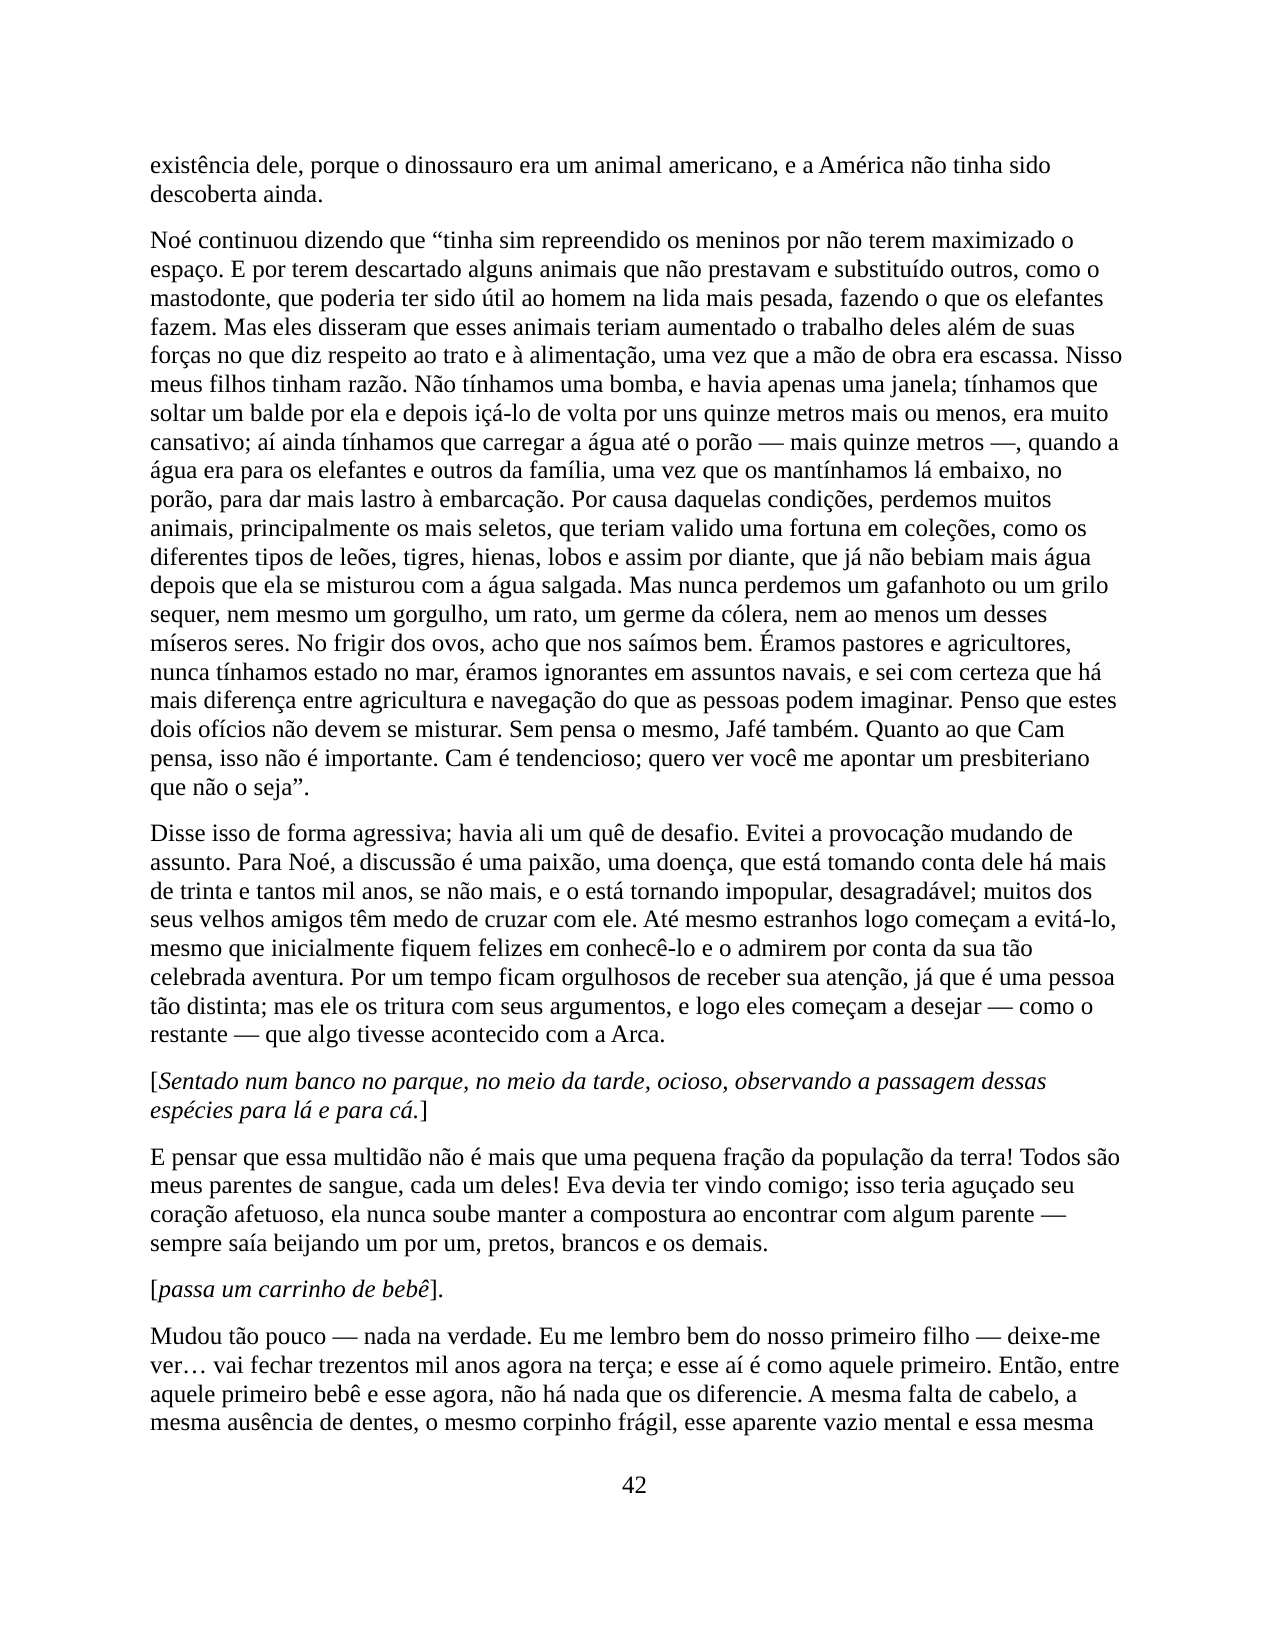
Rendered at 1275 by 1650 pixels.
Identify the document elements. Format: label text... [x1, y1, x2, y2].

text Mudou tão pouco — nada na verdade. Eu me lembro bem do nosso primeiro filho — deixe-me ver… vai fechar trezentos mil anos agora na terça; e esse aí é como aquele primeiro. Então, entre aquele primeiro bebê e esse agora, não há nada que os diferencie. A mesma falta de cabelo, a mesma ausência de dentes, o mesmo corpinho frágil, esse aparente vazio mental e essa mesma [150, 1321, 1125, 1436]
text Disse isso de forma agressiva; havia ali um quê de desafio. Evitei a provocação mudando de assunto. Para Noé, a discussão é uma paixão, uma doença, que está tomando conta dele há mais de trinta e tantos mil anos, se não mais, e o está tornando impopular, desagradável; muitos dos seus velhos amigos têm medo de cruzar com ele. Até mesmo estranhos logo começam a evitá-lo, mesmo que inicialmente fiquem felizes em conhecê-lo e o admirem por conta da sua tão celebrada aventura. Por um tempo ficam orgulhosos de receber sua atenção, já que é uma pessoa tão distinta; mas ele os tritura com seus argumentos, e logo eles começam a desejar — como o restante — que algo tivesse acontecido com a Arca. [150, 818, 1125, 1048]
text Noé continuou dizendo que “tinha sim repreendido os meninos por não terem maximizado o espaço. E por terem descartado alguns animais que não prestavam e substituído outros, como o mastodonte, que poderia ter sido útil ao homem na lida mais pesada, fazendo o que os elefantes fazem. Mas eles disseram que esses animais teriam aumentado o trabalho deles além de suas forças no que diz respeito ao trato e à alimentação, uma vez que a mão de obra era escassa. Nisso meus filhos tinham razão. Não tínhamos uma bomba, e havia apenas uma janela; tínhamos que soltar um balde por ela e depois içá-lo de volta por uns quinze metros mais ou menos, era muito cansativo; aí ainda tínhamos que carregar a água até o porão — mais quinze metros —, quando a água era para os elefantes e outros da família, uma vez que os mantínhamos lá embaixo, no porão, para dar mais lastro à embarcação. Por causa daquelas condições, perdemos muitos animais, principalmente os mais seletos, que teriam valido uma fortuna em coleções, como os diferentes tipos de leões, tigres, hienas, lobos e assim por diante, que já não bebiam mais água depois que ela se misturou com a água salgada. Mas nunca perdemos um gafanhoto ou um grilo sequer, nem mesmo um gorgulho, um rato, um germe da cólera, nem ao menos um desses míseros seres. No frigir dos ovos, acho que nos saímos bem. Éramos pastores e agricultores, nunca tínhamos estado no mar, éramos ignorantes em assuntos navais, e sei com certeza que há mais diferença entre agricultura e navegação do que as pessoas podem imaginar. Penso que estes dois ofícios não devem se misturar. Sem pensa o mesmo, Jafé também. Quanto ao que Cam pensa, isso não é importante. Cam é tendencioso; quero ver você me apontar um presbiteriano que não o seja”. [150, 225, 1125, 800]
text [Sentado num banco no parque, no meio da tarde, ocioso, observando a passagem dessas espécies para lá e para cá.] [150, 1066, 1125, 1124]
text E pensar que essa multidão não é mais que uma pequena fração da população da terra! Todos são meus parentes de sangue, cada um deles! Eva devia ter vindo comigo; isso teria aguçado seu coração afetuoso, ela nunca soube manter a compostura ao encontrar com algum parente — sempre saía beijando um por um, pretos, brancos e os demais. [150, 1142, 1125, 1257]
text [passa um carrinho de bebê]. [150, 1274, 1125, 1303]
text existência dele, porque o dinossauro era um animal americano, e a América não tinha sido descoberta ainda. [150, 150, 1125, 207]
